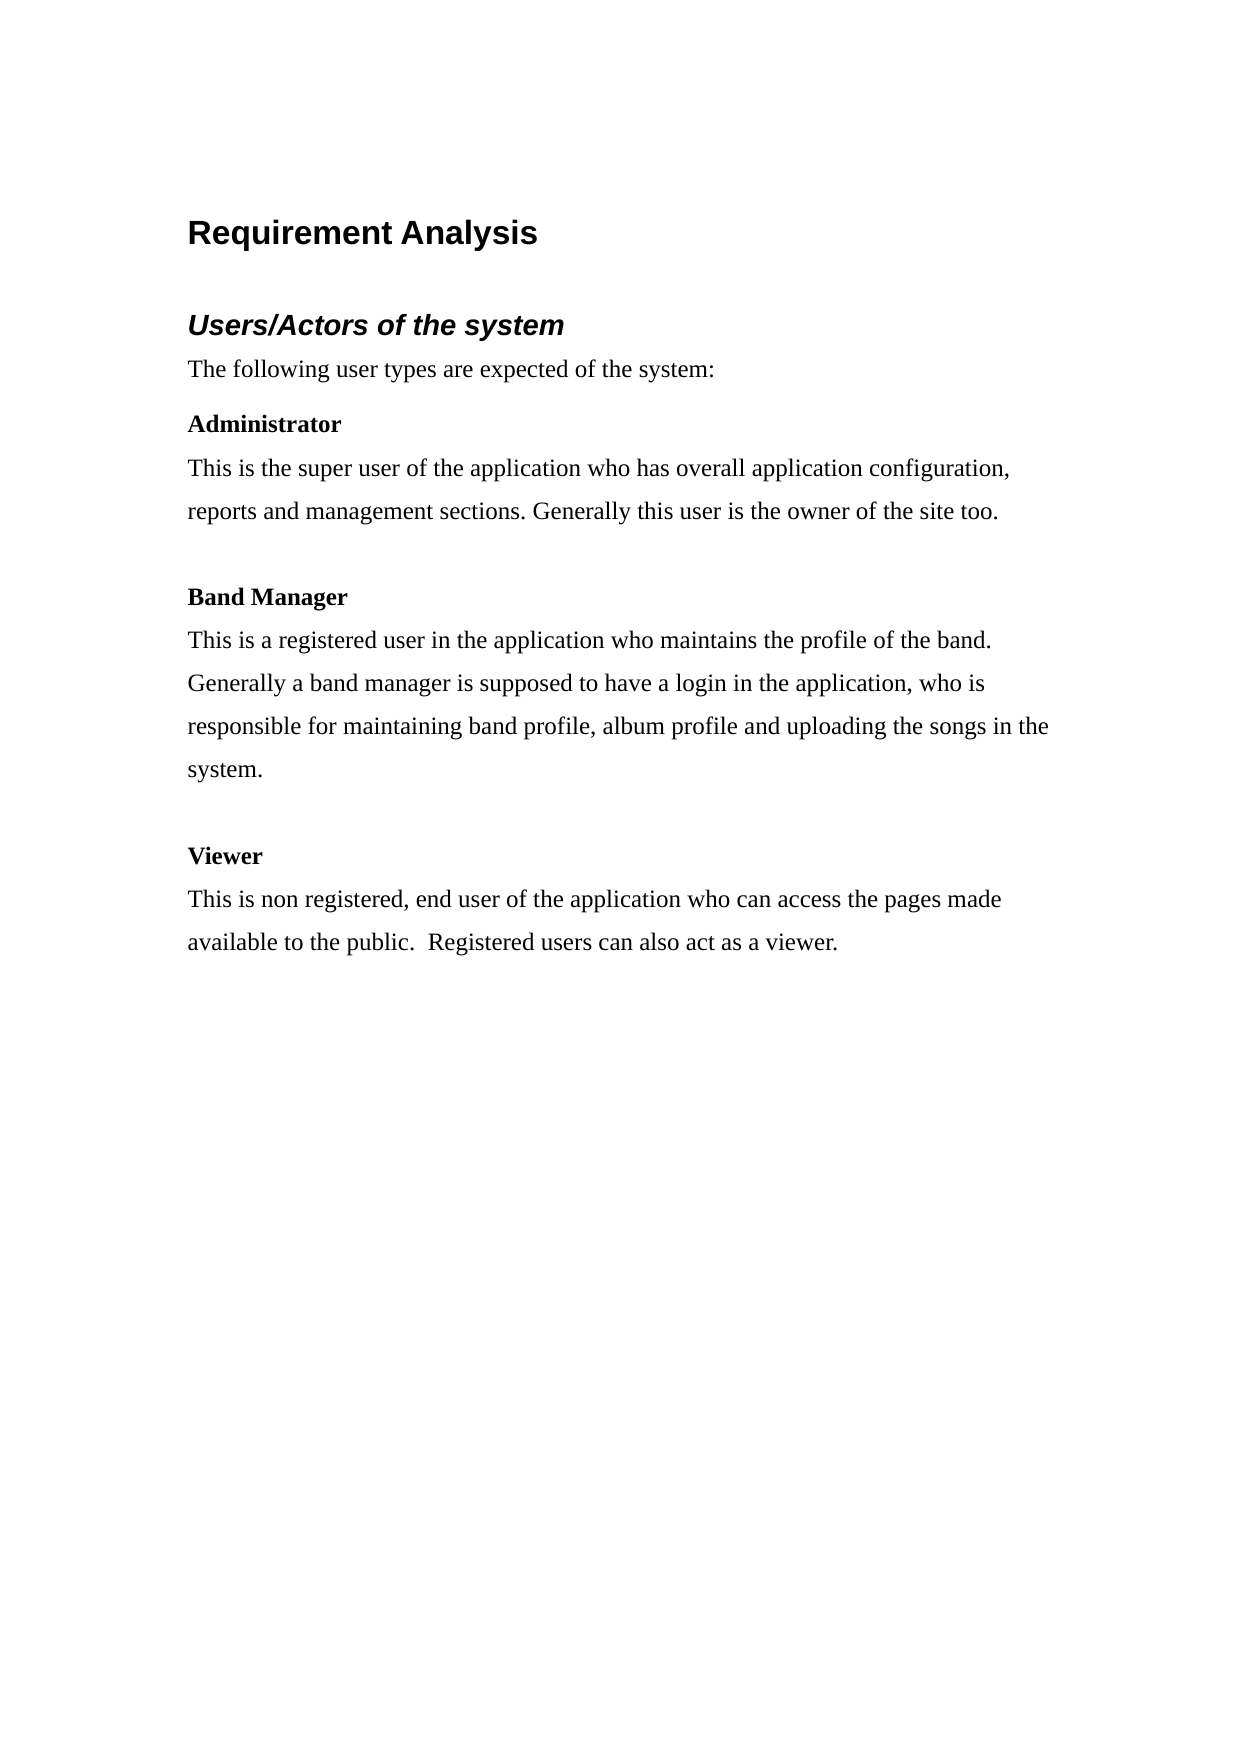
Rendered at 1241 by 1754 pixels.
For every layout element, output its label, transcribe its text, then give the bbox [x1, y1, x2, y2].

text Band Manager [187, 582, 1053, 611]
text Viewer [187, 841, 1053, 869]
text This is the super user of the application who has overall application configuration, reports and management sections. Generally this user is the owner of the site too. [187, 453, 1053, 524]
text The following user types are expected of the system: [187, 354, 1053, 383]
text Administrator [187, 409, 1053, 438]
subtitle Requirement Analysis [187, 212, 1053, 251]
text This is a registered user in the application who maintains the profile of the band. Generally a band manager is supposed to have a login in the application, who is responsible for maintaining band profile, album profile and uploading the songs in the system. [187, 625, 1053, 783]
subtitle Users/Actors of the system [187, 308, 1053, 341]
text This is non registered, end user of the application who can access the pages made available to the public. Registered users can also act as a viewer. [187, 884, 1053, 956]
